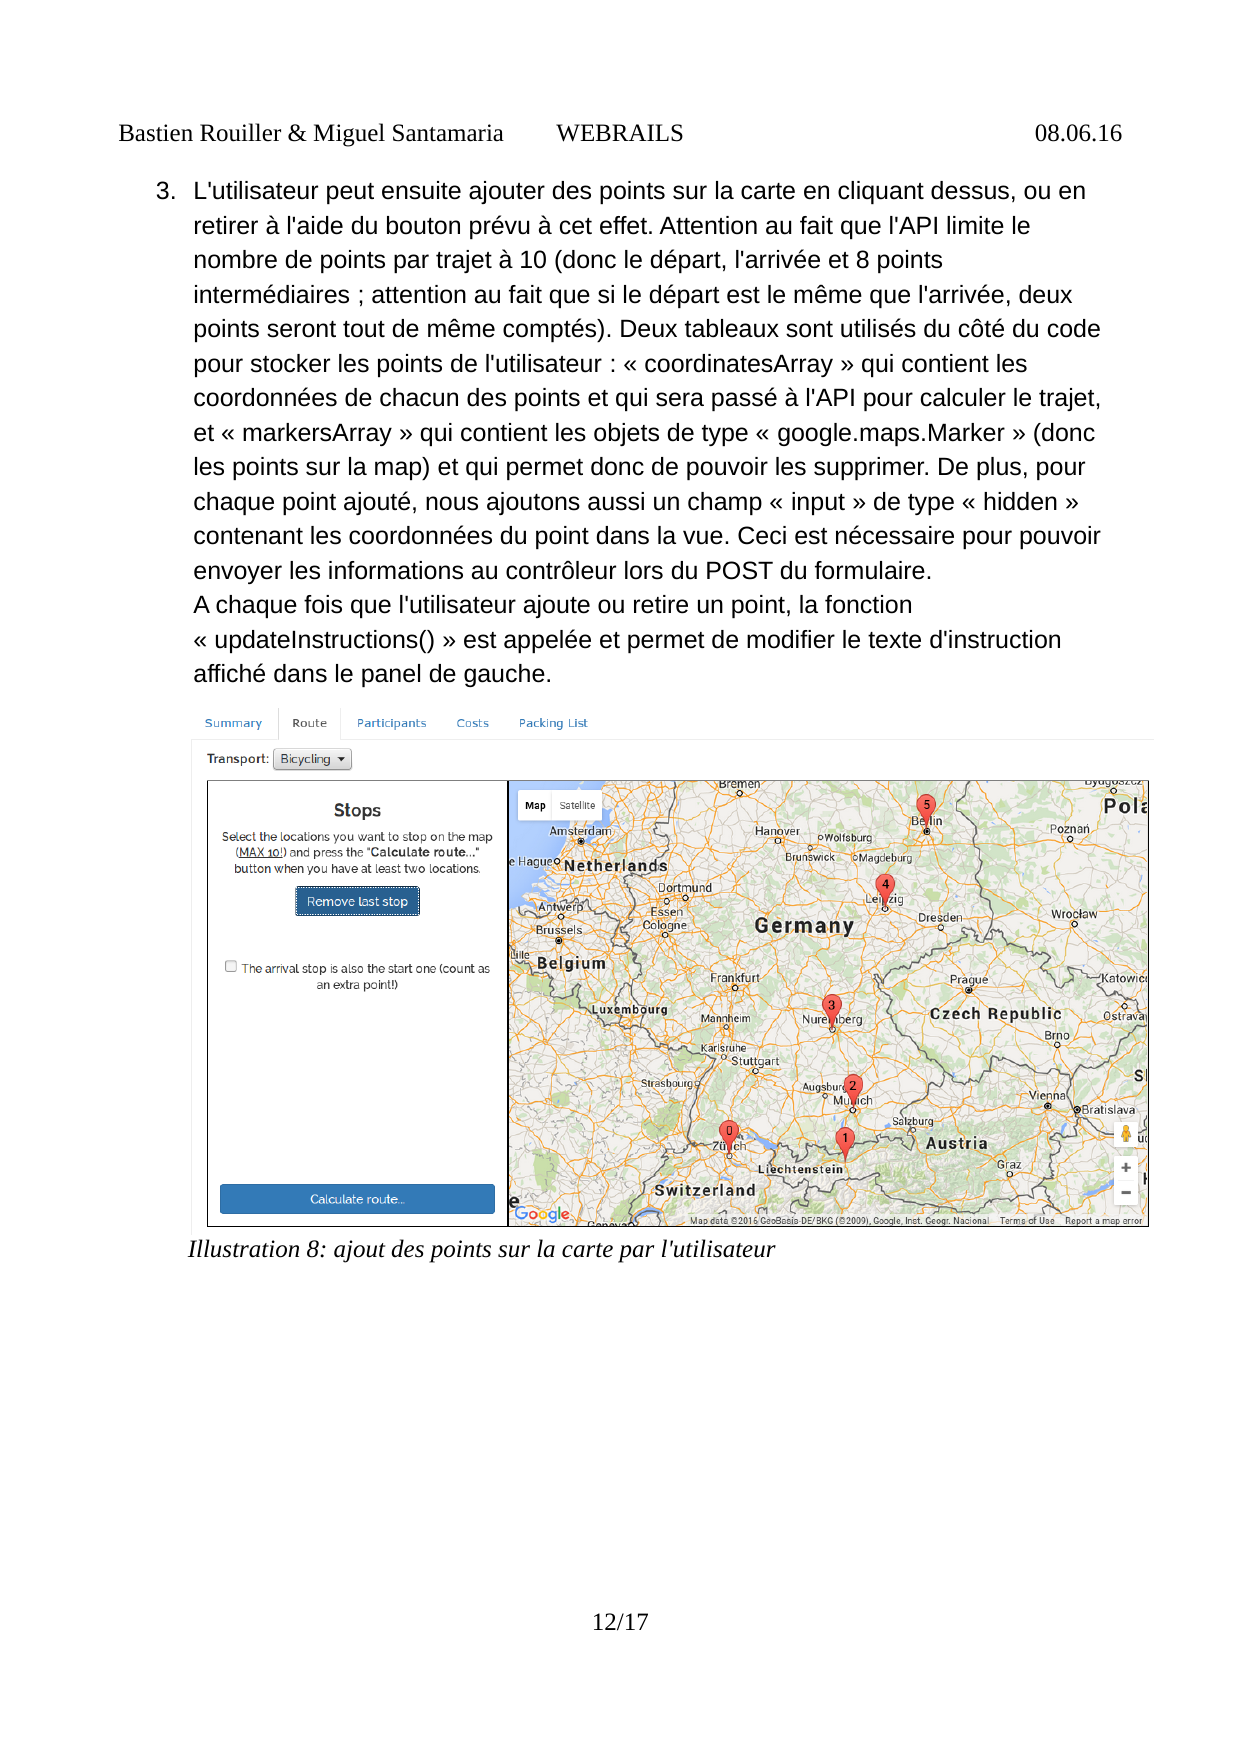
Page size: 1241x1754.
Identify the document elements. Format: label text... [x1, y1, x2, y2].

list L'utilisateur peut ensuite ajouter des points sur la carte en cliquant dessus, ou en retirer à l'aide du bouton prévu à cet effet. Attention au fait que l'API limite le nombre de points par trajet à 10 (donc le départ, l'arrivée et 8 points intermédiaires ; attention au fait que si le départ est le même que l'arrivée, deux points seront tout de même comptés). Deux tableaux sont utilisés du côté du code pour stocker les points de l'utilisateur : « coordinatesArray » qui contient les coordonnées de chacun des points et qui sera passé à l'API pour calculer le trajet, et « markersArray » qui contient les objets de type « google.maps.Marker » (donc les points sur la map) et qui permet donc de pouvoir les supprimer. De plus, pour chaque point ajouté, nous ajoutons aussi un champ « input » de type « hidden » contenant les coordonnées du point dans la vue. Ceci est nécessaire pour pouvoir envoyer les informations au contrôleur lors du POST du formulaire. A chaque fois que l'utilisateur ajoute ou retire un point, la fonction « updateInstructions() » est appelée et permet de modifier le texte d'instruction affiché dans le panel de gauche. [156, 176, 1154, 1292]
list Illustration 8: ajout des points sur la carte par l'utilisateur [188, 1235, 1154, 1263]
picture [187, 708, 1154, 1235]
